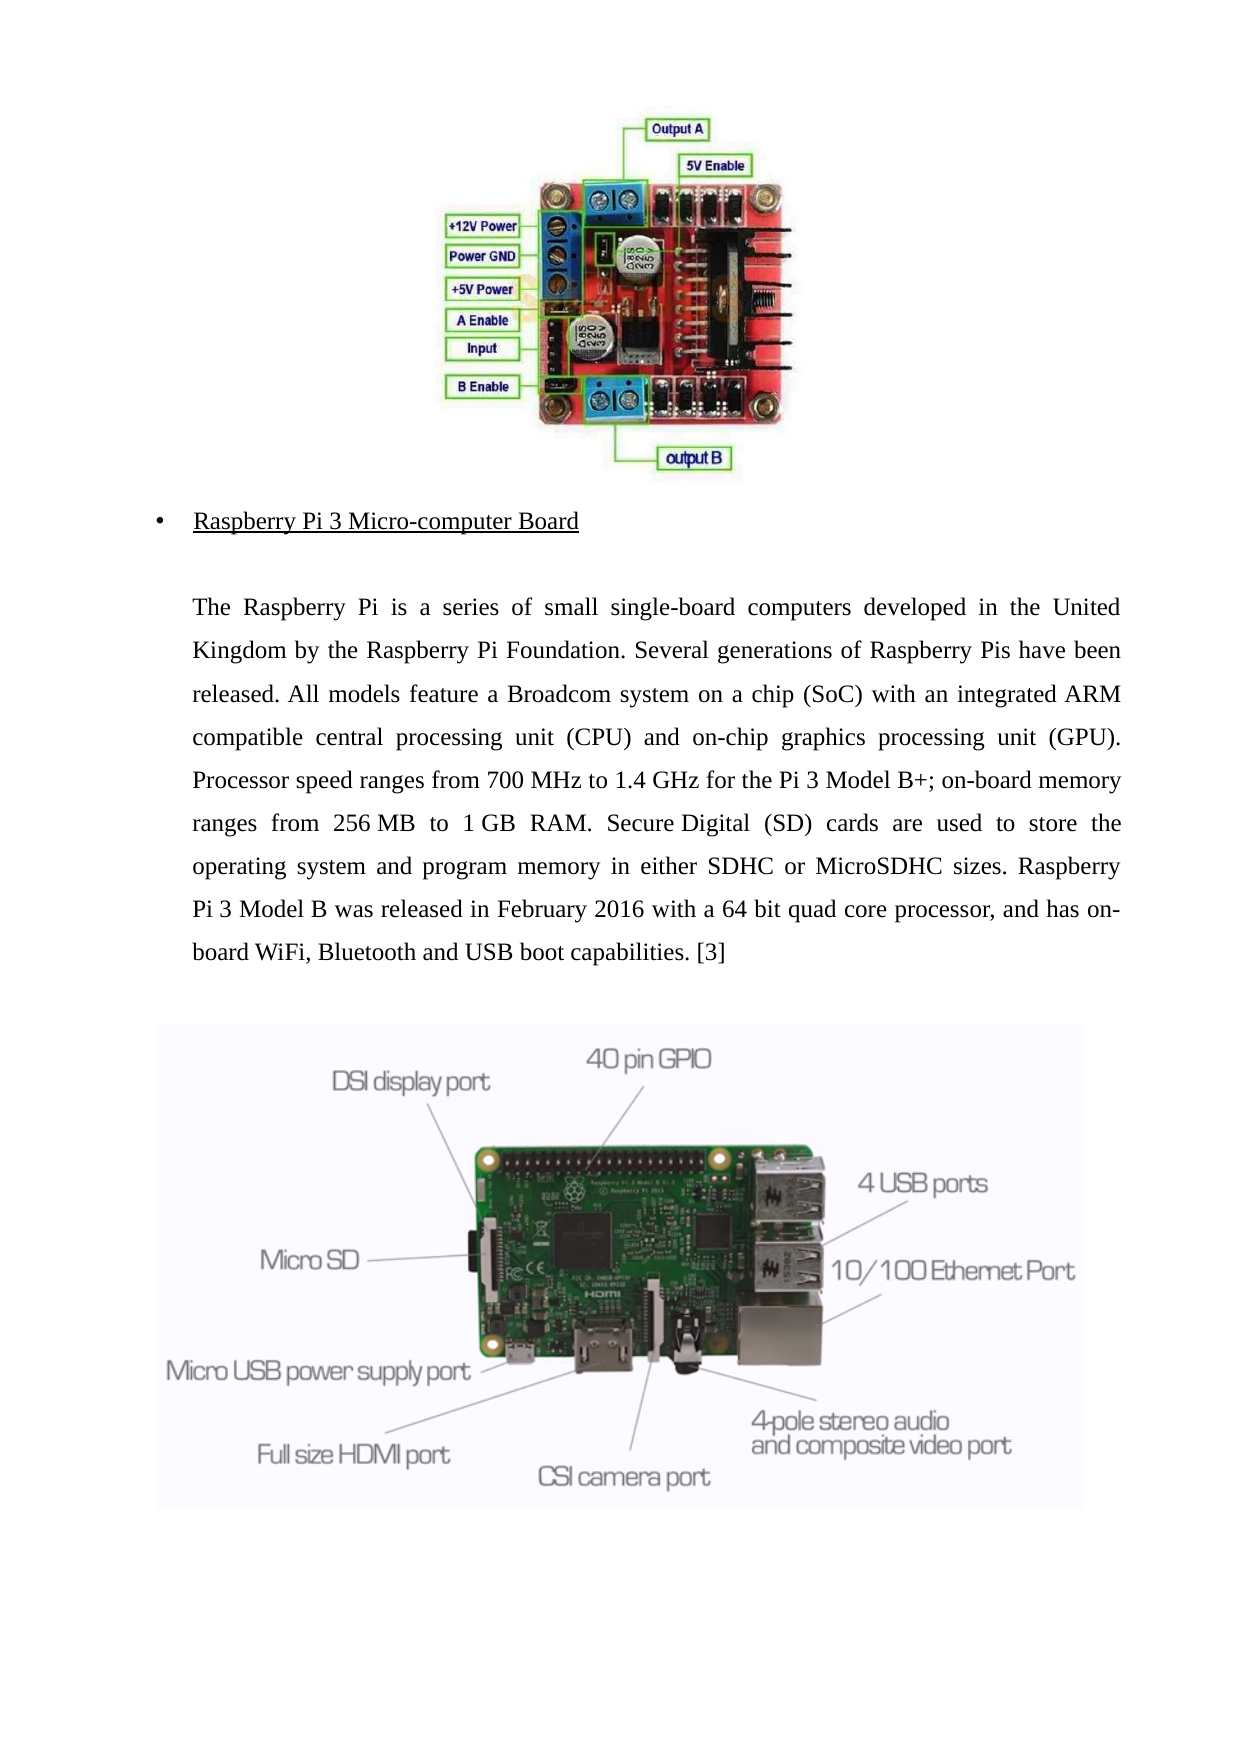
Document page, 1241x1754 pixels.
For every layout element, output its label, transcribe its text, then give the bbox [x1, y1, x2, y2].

list Raspberry Pi 3 Micro-computer Board [156, 506, 1122, 535]
text The Raspberry Pi is a series of small single-board computers developed in the United Kingdom by the Raspberry Pi Foundation. Several generations of Raspberry Pis have been released. All models feature a Broadcom system on a chip (SoC) with an integrated ARM compatible central processing unit (CPU) and on-chip graphics processing unit (GPU). Processor speed ranges from 700 MHz to 1.4 GHz for the Pi 3 Model B+; on-board memory ranges from 256 MB to 1 GB RAM. Secure Digital (SD) cards are used to store the operating system and program memory in either SDHC or MicroSDHC sizes. Raspberry Pi 3 Model B was released in February 2016 with a 64 bit quad core processor, and has on-board WiFi, Bluetooth and USB boot capabilities. [3] [192, 592, 1122, 966]
picture [434, 106, 806, 484]
picture [155, 1023, 1086, 1510]
